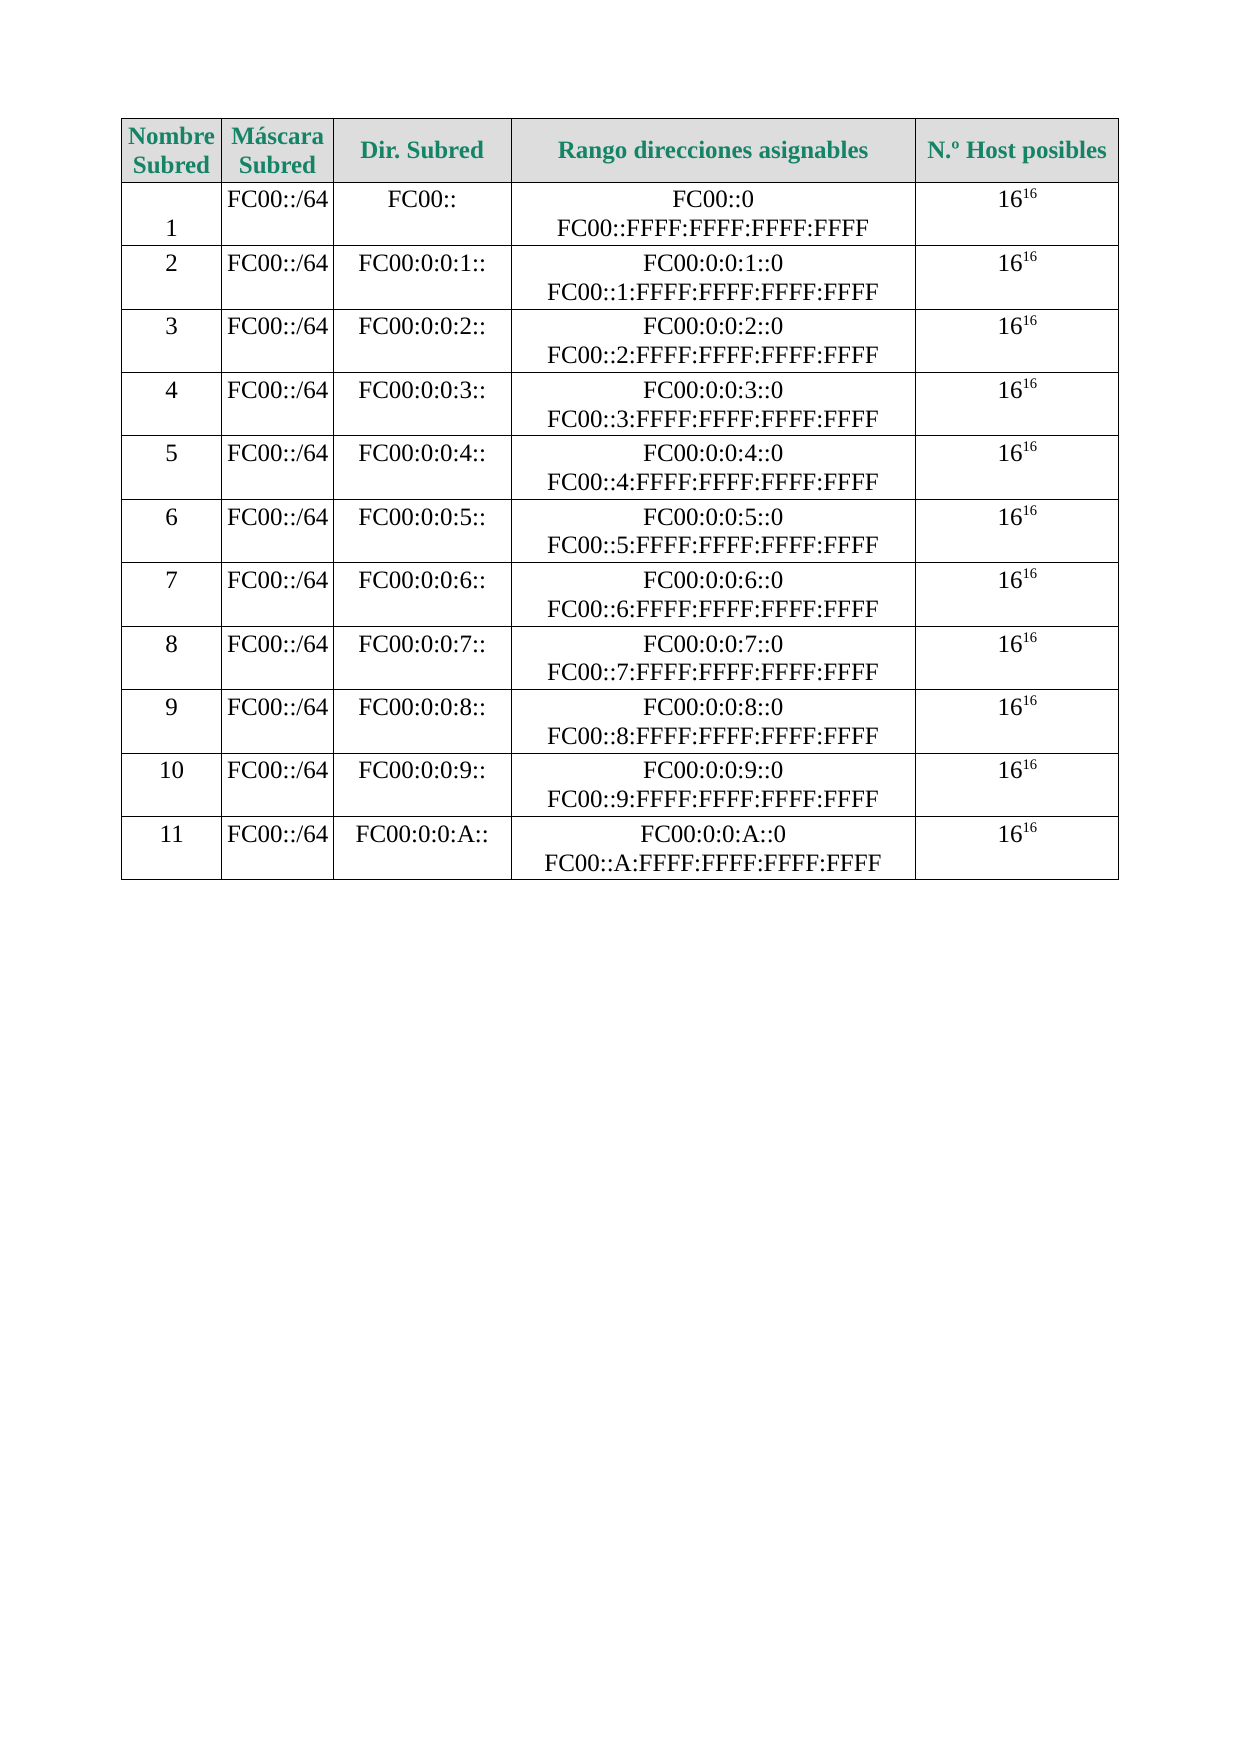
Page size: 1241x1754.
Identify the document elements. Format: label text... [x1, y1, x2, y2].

table_cell FC00:0:0:6:: [334, 563, 511, 626]
table_cell FC00:0:0:4::0 FC00::4:FFFF:FFFF:FFFF:FFFF [512, 436, 915, 499]
table_cell FC00:0:0:6::0 FC00::6:FFFF:FFFF:FFFF:FFFF [512, 563, 915, 626]
table_cell 1616 [916, 373, 1118, 435]
table_cell 9 [122, 690, 221, 752]
table_cell 1616 [916, 627, 1118, 689]
table_cell 1616 [916, 246, 1118, 308]
table_cell FC00:0:0:1:: [334, 246, 511, 308]
table_cell 1616 [916, 500, 1118, 562]
table_cell FC00:0:0:1::0 FC00::1:FFFF:FFFF:FFFF:FFFF [512, 246, 915, 308]
table_cell FC00:0:0:A::0 FC00::A:FFFF:FFFF:FFFF:FFFF [512, 817, 915, 879]
table_cell FC00::/64 [222, 817, 333, 879]
table_cell 1616 [916, 754, 1118, 816]
table_cell 1616 [916, 436, 1118, 499]
table_cell FC00::/64 [222, 690, 333, 752]
table_cell FC00::/64 [222, 310, 333, 372]
table_cell FC00:0:0:2::0 FC00::2:FFFF:FFFF:FFFF:FFFF [512, 310, 915, 372]
table_cell FC00:0:0:8:: [334, 690, 511, 752]
table_cell FC00:0:0:A:: [334, 817, 511, 879]
table_cell FC00:0:0:7:: [334, 627, 511, 689]
table_cell 1616 [916, 563, 1118, 626]
table_cell 1 [122, 183, 221, 245]
table_cell FC00:0:0:5:: [334, 500, 511, 562]
table_cell 7 [122, 563, 221, 626]
table_header Nombre Subred [122, 119, 221, 182]
table_cell FC00:0:0:9::0 FC00::9:FFFF:FFFF:FFFF:FFFF [512, 754, 915, 816]
table_cell FC00::/64 [222, 183, 333, 245]
table_cell FC00::/64 [222, 500, 333, 562]
table_cell FC00:0:0:3::0 FC00::3:FFFF:FFFF:FFFF:FFFF [512, 373, 915, 435]
table_cell 1616 [916, 183, 1118, 245]
table_cell 1616 [916, 310, 1118, 372]
table_cell FC00::/64 [222, 563, 333, 626]
table_cell 10 [122, 754, 221, 816]
table_cell 6 [122, 500, 221, 562]
table_cell FC00::0 FC00::FFFF:FFFF:FFFF:FFFF [512, 183, 915, 245]
table_cell FC00:0:0:3:: [334, 373, 511, 435]
table_cell 3 [122, 310, 221, 372]
table_header Máscara Subred [222, 119, 333, 182]
table_cell 11 [122, 817, 221, 879]
table_cell 1616 [916, 690, 1118, 752]
table_header Dir. Subred [334, 119, 511, 182]
table_cell FC00::/64 [222, 373, 333, 435]
table_header Rango direcciones asignables [512, 119, 915, 182]
table_cell FC00:: [334, 183, 511, 245]
table_cell FC00:0:0:7::0 FC00::7:FFFF:FFFF:FFFF:FFFF [512, 627, 915, 689]
table_cell FC00::/64 [222, 246, 333, 308]
table_cell FC00:0:0:5::0 FC00::5:FFFF:FFFF:FFFF:FFFF [512, 500, 915, 562]
table_cell FC00:0:0:8::0 FC00::8:FFFF:FFFF:FFFF:FFFF [512, 690, 915, 752]
table_cell FC00::/64 [222, 436, 333, 499]
table_cell 5 [122, 436, 221, 499]
table_cell 2 [122, 246, 221, 308]
table_cell 4 [122, 373, 221, 435]
table_cell FC00:0:0:9:: [334, 754, 511, 816]
table_cell 1616 [916, 817, 1118, 879]
table_cell 8 [122, 627, 221, 689]
table_cell FC00::/64 [222, 627, 333, 689]
table_header N.º Host posibles [916, 119, 1118, 182]
table_cell FC00:0:0:4:: [334, 436, 511, 499]
table_cell FC00::/64 [222, 754, 333, 816]
table_cell FC00:0:0:2:: [334, 310, 511, 372]
